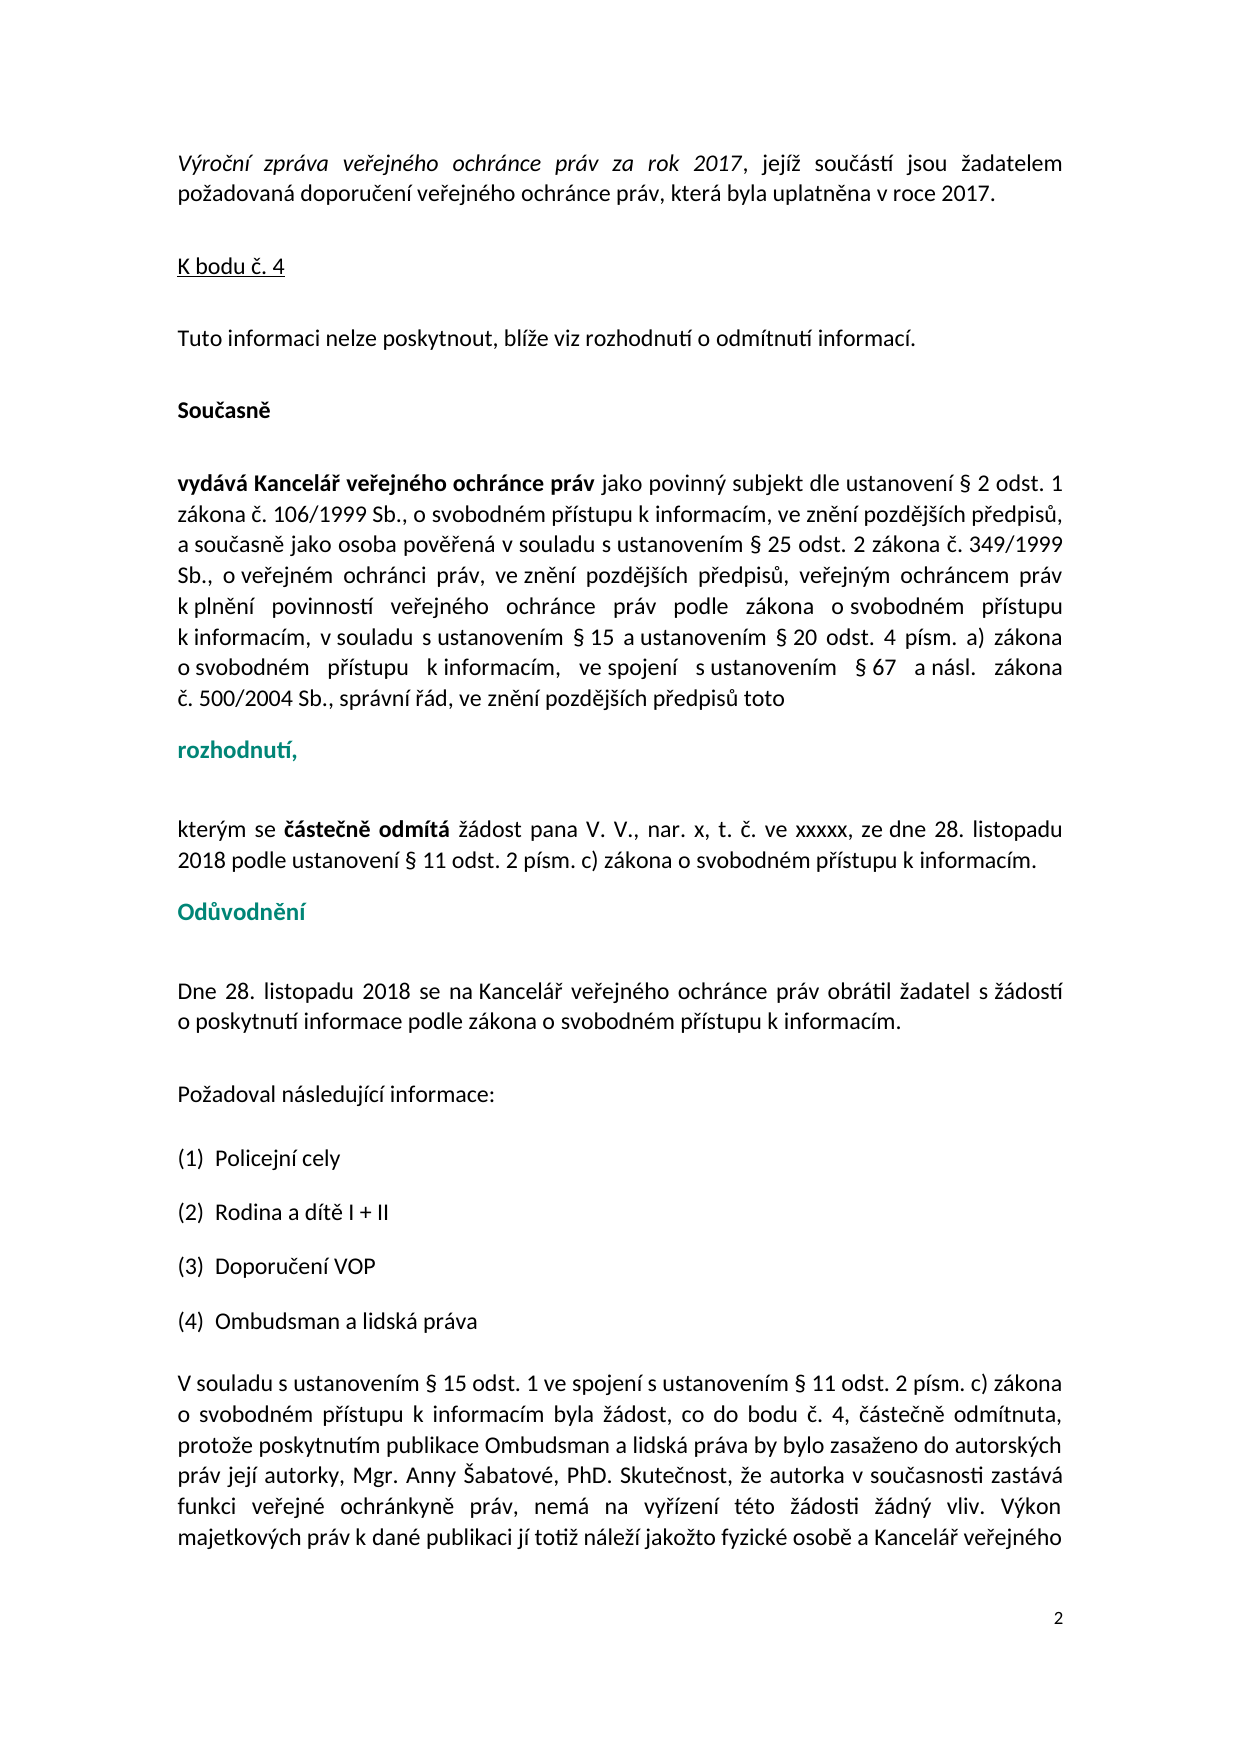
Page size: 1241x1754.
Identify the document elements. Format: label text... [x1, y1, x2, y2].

text vydává Kancelář veřejného ochránce práv jako povinný subjekt dle ustanovení § 2 odst. 1 zákona č. 106/1999 Sb., o svobodném přístupu k informacím, ve znění pozdějších předpisů, a současně jako osoba pověřená v souladu s ustanovením § 25 odst. 2 zákona č. 349/1999 Sb., o veřejném ochránci práv, ve znění pozdějších předpisů, veřejným ochráncem práv k plnění povinností veřejného ochránce práv podle zákona o svobodném přístupu k informacím, v souladu s ustanovením § 15 a ustanovením § 20 odst. 4 písm. a) zákona o svobodném přístupu k informacím, ve spojení s ustanovením § 67 a násl. zákona č. 500/2004 Sb., správní řád, ve znění pozdějších předpisů toto [177, 468, 1063, 712]
text Současně [177, 396, 1063, 425]
list Doporučení VOP [177, 1251, 1063, 1281]
subtitle Odůvodnění [177, 896, 1063, 927]
list Policejní cely [177, 1143, 1063, 1172]
text kterým se částečně odmítá žádost pana V. V., nar. x, t. č. ve xxxxx, ze dne 28. listopadu 2018 podle ustanovení § 11 odst. 2 písm. c) zákona o svobodném přístupu k informacím. [177, 814, 1063, 874]
subtitle rozhodnutí, [177, 735, 1063, 765]
list Ombudsman a lidská práva [177, 1306, 1063, 1335]
text Požadoval následující informace: [177, 1079, 1063, 1108]
text Dne 28. listopadu 2018 se na Kancelář veřejného ochránce práv obrátil žadatel s žádostí o poskytnutí informace podle zákona o svobodném přístupu k informacím. [177, 976, 1063, 1036]
text K bodu č. 4 [177, 251, 1063, 280]
text Tuto informaci nelze poskytnout, blíže viz rozhodnutí o odmítnutí informací. [177, 323, 1063, 352]
text Výroční zpráva veřejného ochránce práv za rok 2017, jejíž součástí jsou žadatelem požadovaná doporučení veřejného ochránce práv, která byla uplatněna v roce 2017. [177, 148, 1063, 208]
list Rodina a dítě I + II [177, 1197, 1063, 1226]
text V souladu s ustanovením § 15 odst. 1 ve spojení s ustanovením § 11 odst. 2 písm. c) zákona o svobodném přístupu k informacím byla žádost, co do bodu č. 4, částečně odmítnuta, protože poskytnutím publikace Ombudsman a lidská práva by bylo zasaženo do autorských práv její autorky, Mgr. Anny Šabatové, PhD. Skutečnost, že autorka v současnosti zastává funkci veřejné ochránkyně práv, nemá na vyřízení této žádosti žádný vliv. Výkon majetkových práv k dané publikaci jí totiž náleží jakožto fyzické osobě a Kancelář veřejného [177, 1368, 1063, 1551]
